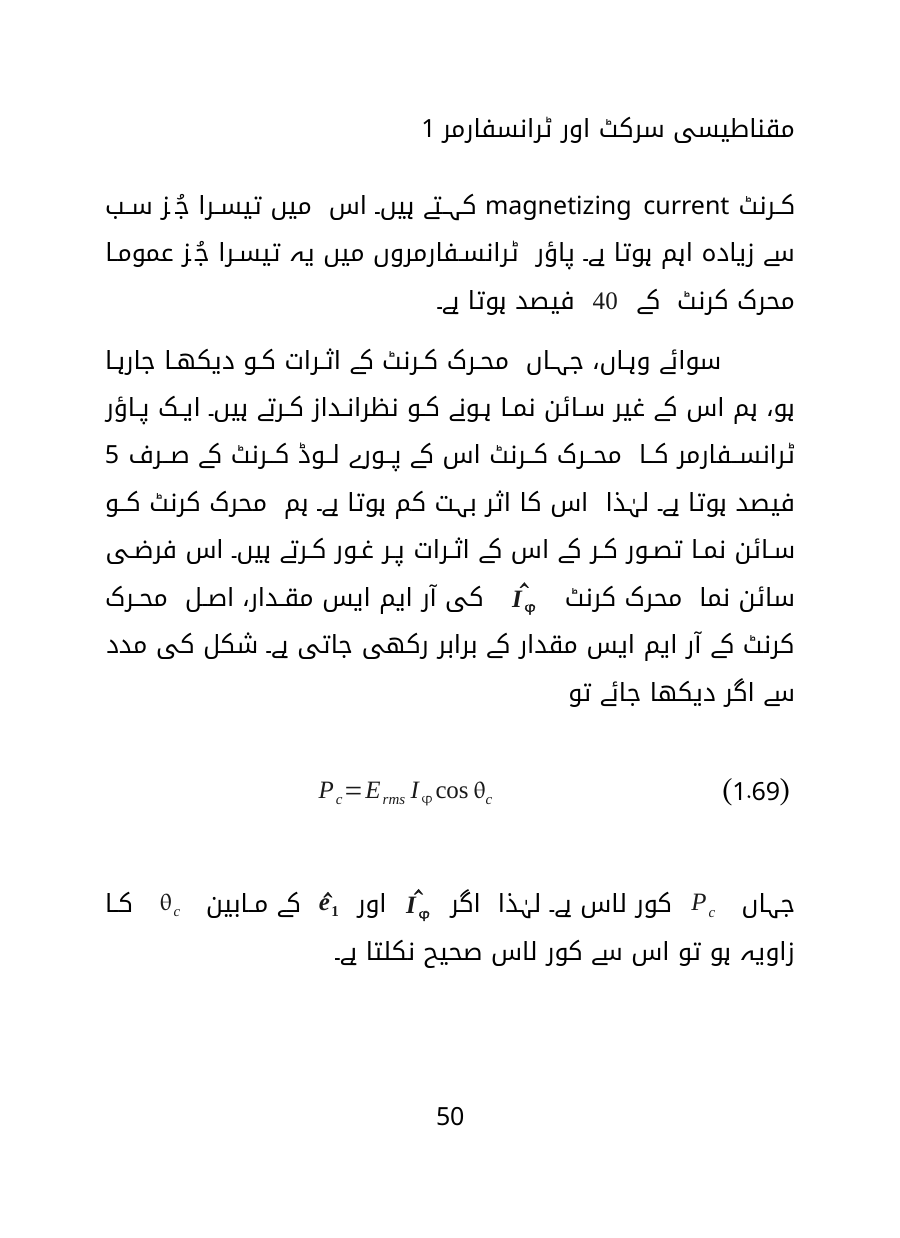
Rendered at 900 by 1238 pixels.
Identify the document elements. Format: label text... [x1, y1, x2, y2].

text سوائے وہاں، جہاں محرک کرنٹ کے اثرات کو دیکھا جارہا ہو، ہم اس کے غیر سائن نما ہونے کو نظرانداز کرتے ہیں۔ ایک پاؤر ٹرانسفارمر کا محرک کرنٹ اس کے پورے لوڈ کرنٹ کے صرف 5 فیصد ہوتا ہے۔ لہٰذا اس کا اثر بہت کم ہوتا ہے۔ ہم محرک کرنٹ کو سائن نما تصور کر کے اس کے اثرات پر غور کرتے ہیں۔ اس فرضی سائن نما محرک کرنٹ کی آر ایم ایس مقدار، اصل محرک کرنٹ کے آر ایم ایس مقدار کے برابر رکھی جاتی ہے۔ شکل کی مدد سے اگر دیکھا جائے تو [105, 337, 795, 716]
table_header (1.69) [696, 763, 795, 834]
text جہاں کور لاس ہے۔ لہٰذا اگراورکے مابین کا زاویہ ہو تو اس سے کور لاس صحیح نکلتا ہے۔ [105, 881, 795, 976]
text اس میں کو بنیادی جُز fundamental component کہتے ہیں اور باقی حصہ کو harmonics کہتے ہیں۔ بنیادی جُز میں، فلکس سے وجود میں آنے والے ای ایم ایف ، جو کہ مساوات 1.65 میں دیا گیا ہے، کے فیز میں ہے۔ یعنی یہ دونوں وقت کے ساتھ یکساں بڑھتے اور گھٹتے ہیں جبکہ اس میں نوّے ڈگری کی زاویہ سے کے پیچھے رہتا ہے۔ ان میںکور میں مختلف وجوہات سے برقی توانائی ضائع ہونے کو ظاہر کرتا ہے۔اسی لئے اس کو کور لاس جز core loss component کہتے ہیں۔ محرک کرنٹسے اگر منفی کیا جائے تو بقایا کو مقناطیس بنانے والا کرنٹ magnetizing current کہتے ہیں۔ اس میں تیسرا جُز سب سے زیادہ اہم ہوتا ہے۔ پاؤر ٹرانسفارمروں میں یہ تیسرا جُز عموما محرک کرنٹ کےفیصد ہوتا ہے۔ [105, 182, 795, 324]
table_header [105, 763, 696, 834]
